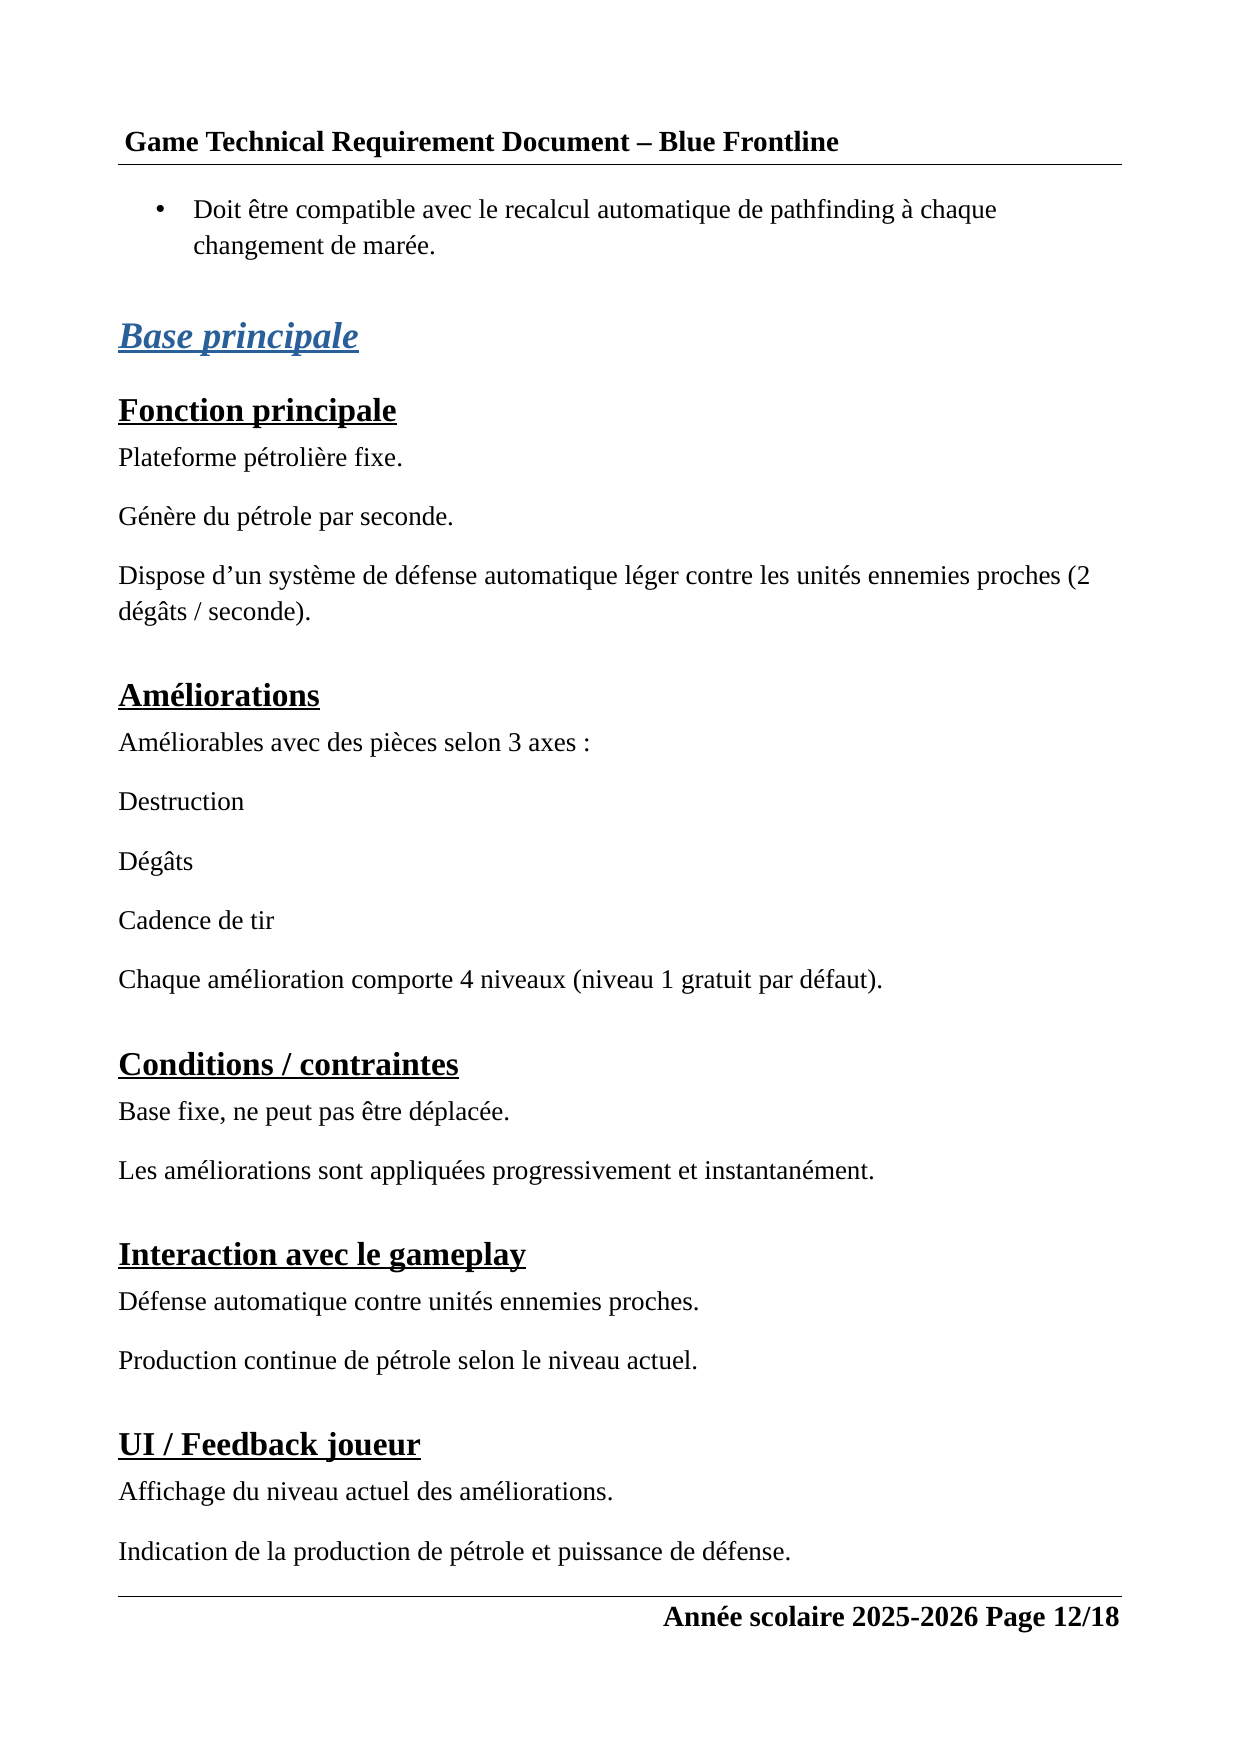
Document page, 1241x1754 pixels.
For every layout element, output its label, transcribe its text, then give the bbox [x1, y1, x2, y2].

subtitle Fonction principale [118, 390, 1122, 428]
text Production continue de pétrole selon le niveau actuel. [118, 1344, 1122, 1376]
subtitle Interaction avec le gameplay [118, 1234, 1122, 1273]
text Affichage du niveau actuel des améliorations. [118, 1476, 1122, 1507]
subtitle UI / Feedback joueur [118, 1425, 1122, 1463]
text Génère du pétrole par seconde. [118, 500, 1122, 531]
list Doit être compatible avec le recalcul automatique de pathfinding à chaque changement de marée. [156, 193, 1122, 260]
text Dégâts [118, 845, 1122, 876]
text Améliorables avec des pièces selon 3 axes : [118, 726, 1122, 757]
text Indication de la production de pétrole et puissance de défense. [118, 1535, 1122, 1566]
text Base fixe, ne peut pas être déplacée. [118, 1095, 1122, 1126]
text Les améliorations sont appliquées progressivement et instantanément. [118, 1154, 1122, 1185]
subtitle Base principale [118, 313, 1122, 356]
text Destruction [118, 786, 1122, 817]
text Dispose d’un système de défense automatique léger contre les unités ennemies proches (2 dégâts / seconde). [118, 559, 1122, 626]
text Chaque amélioration comporte 4 niveaux (niveau 1 gratuit par défaut). [118, 964, 1122, 995]
text Défense automatique contre unités ennemies proches. [118, 1285, 1122, 1316]
subtitle Améliorations [118, 675, 1122, 714]
text Plateforme pétrolière fixe. [118, 441, 1122, 472]
text Cadence de tir [118, 904, 1122, 935]
subtitle Conditions / contraintes [118, 1044, 1122, 1082]
